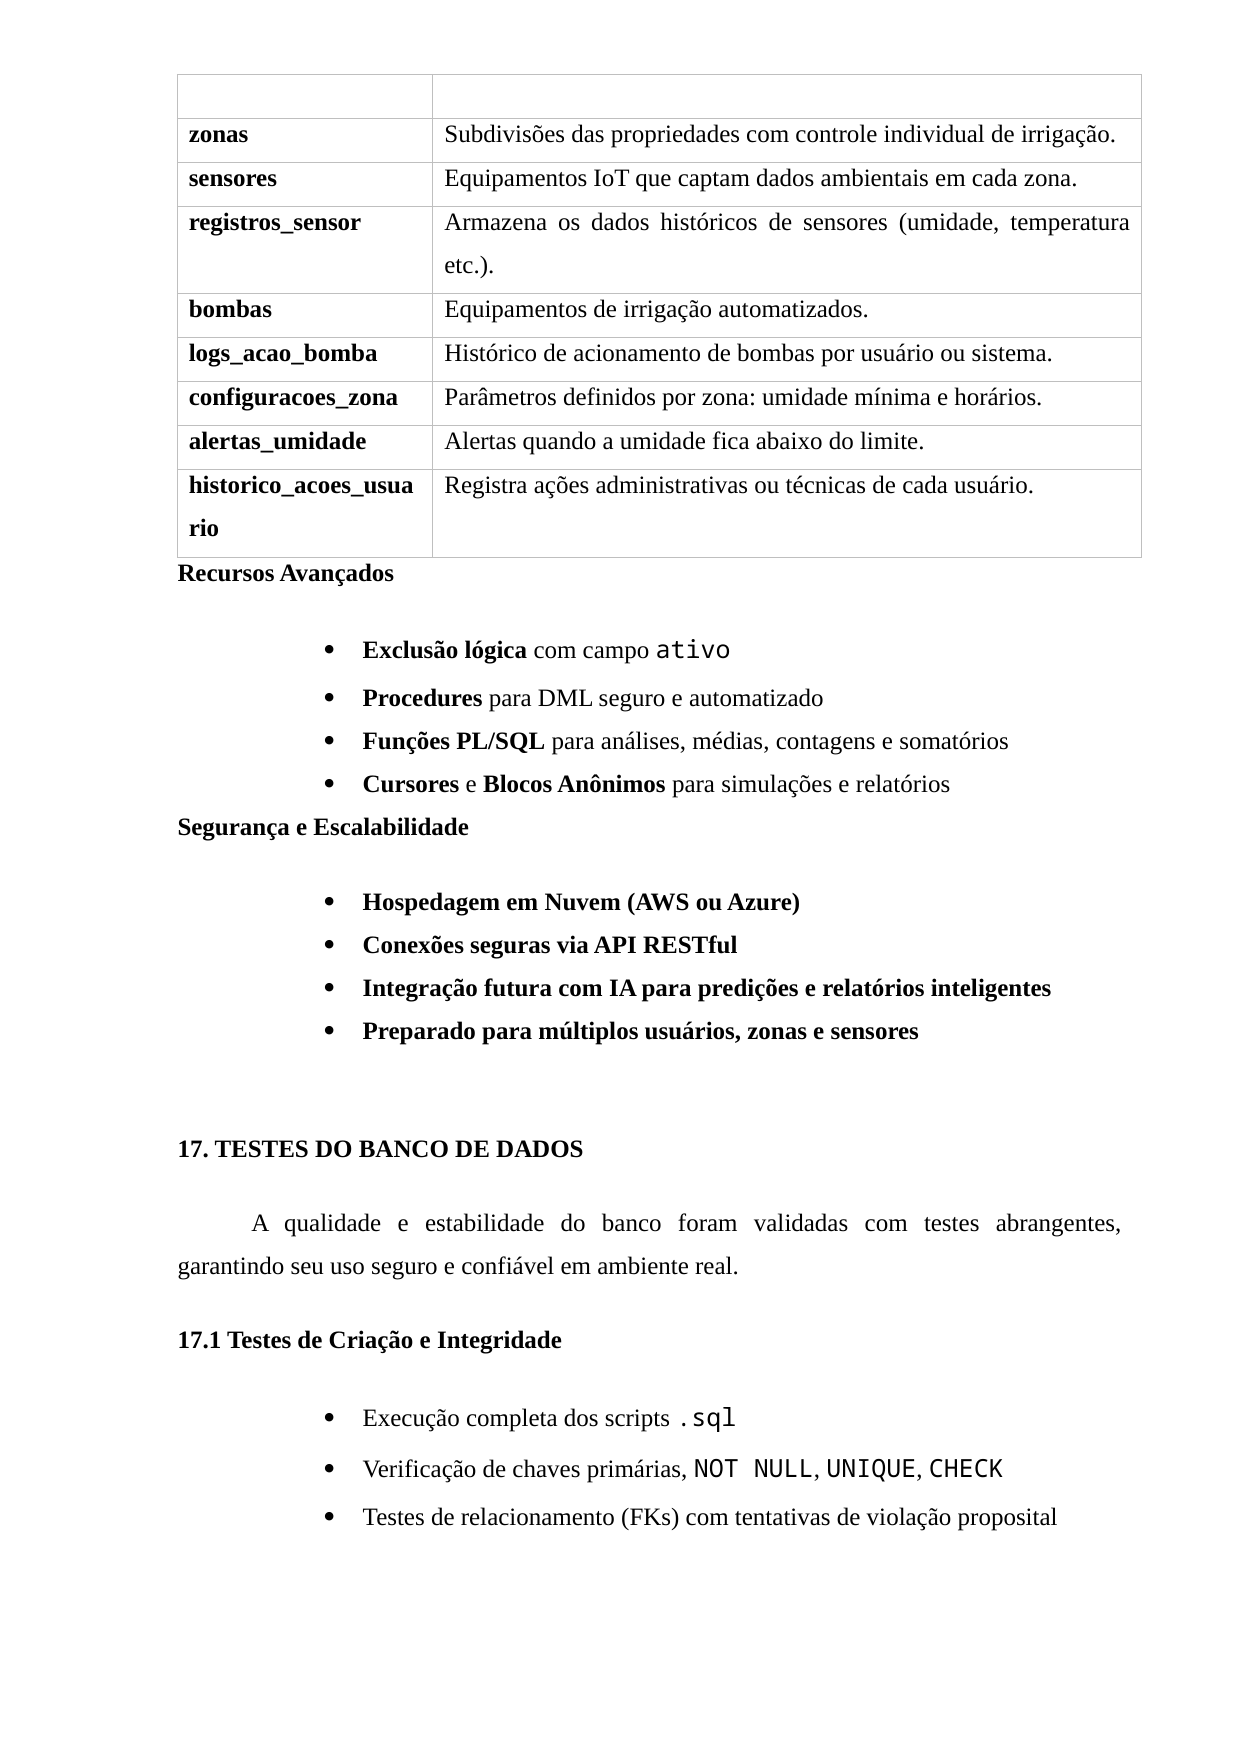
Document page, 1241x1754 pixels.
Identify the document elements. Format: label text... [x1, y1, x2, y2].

table_cell [433, 75, 1141, 118]
subtitle Segurança e Escalabilidade [177, 812, 1122, 841]
table_cell Armazena os dados históricos de sensores (umidade, temperatura etc.). [433, 207, 1141, 293]
subtitle Recursos Avançados [177, 558, 1122, 586]
table_cell Parâmetros definidos por zona: umidade mínima e horários. [433, 382, 1141, 425]
list Verificação de chaves primárias, NOT NULL, UNIQUE, CHECK [325, 1451, 1122, 1485]
list Conexões seguras via API RESTful [325, 930, 1122, 959]
table_cell Alertas quando a umidade fica abaixo do limite. [433, 426, 1141, 469]
table_cell [178, 75, 432, 118]
table_cell Subdivisões das propriedades com controle individual de irrigação. [433, 119, 1141, 162]
table_cell registros_sensor [178, 207, 432, 293]
table_cell logs_acao_bomba [178, 338, 432, 381]
table_cell historico_acoes_usuario [178, 470, 432, 557]
table_cell Registra ações administrativas ou técnicas de cada usuário. [433, 470, 1141, 557]
list Execução completa dos scripts .sql [325, 1400, 1122, 1434]
text A qualidade e estabilidade do banco foram validadas com testes abrangentes, garantindo seu uso seguro e confiável em ambiente real. [177, 1208, 1122, 1280]
table_cell zonas [178, 119, 432, 162]
table_cell alertas_umidade [178, 426, 432, 469]
subtitle 17.1 Testes de Criação e Integridade [177, 1326, 1122, 1354]
table_cell Equipamentos IoT que captam dados ambientais em cada zona. [433, 163, 1141, 206]
list Testes de relacionamento (FKs) com tentativas de violação proposital [325, 1502, 1122, 1531]
table_cell configuracoes_zona [178, 382, 432, 425]
list Preparado para múltiplos usuários, zonas e sensores [325, 1016, 1122, 1045]
list Hospedagem em Nuvem (AWS ou Azure) [325, 887, 1122, 916]
list Cursores e Blocos Anônimos para simulações e relatórios [325, 769, 1122, 798]
list Integração futura com IA para predições e relatórios inteligentes [325, 973, 1122, 1002]
table_cell Equipamentos de irrigação automatizados. [433, 294, 1141, 337]
table_cell Histórico de acionamento de bombas por usuário ou sistema. [433, 338, 1141, 381]
table_cell sensores [178, 163, 432, 206]
list Funções PL/SQL para análises, médias, contagens e somatórios [325, 726, 1122, 755]
table_cell bombas [178, 294, 432, 337]
list Procedures para DML seguro e automatizado [325, 683, 1122, 712]
list Exclusão lógica com campo ativo [325, 632, 1122, 666]
subtitle 17. Testes do Banco de Dados [177, 1134, 1122, 1162]
